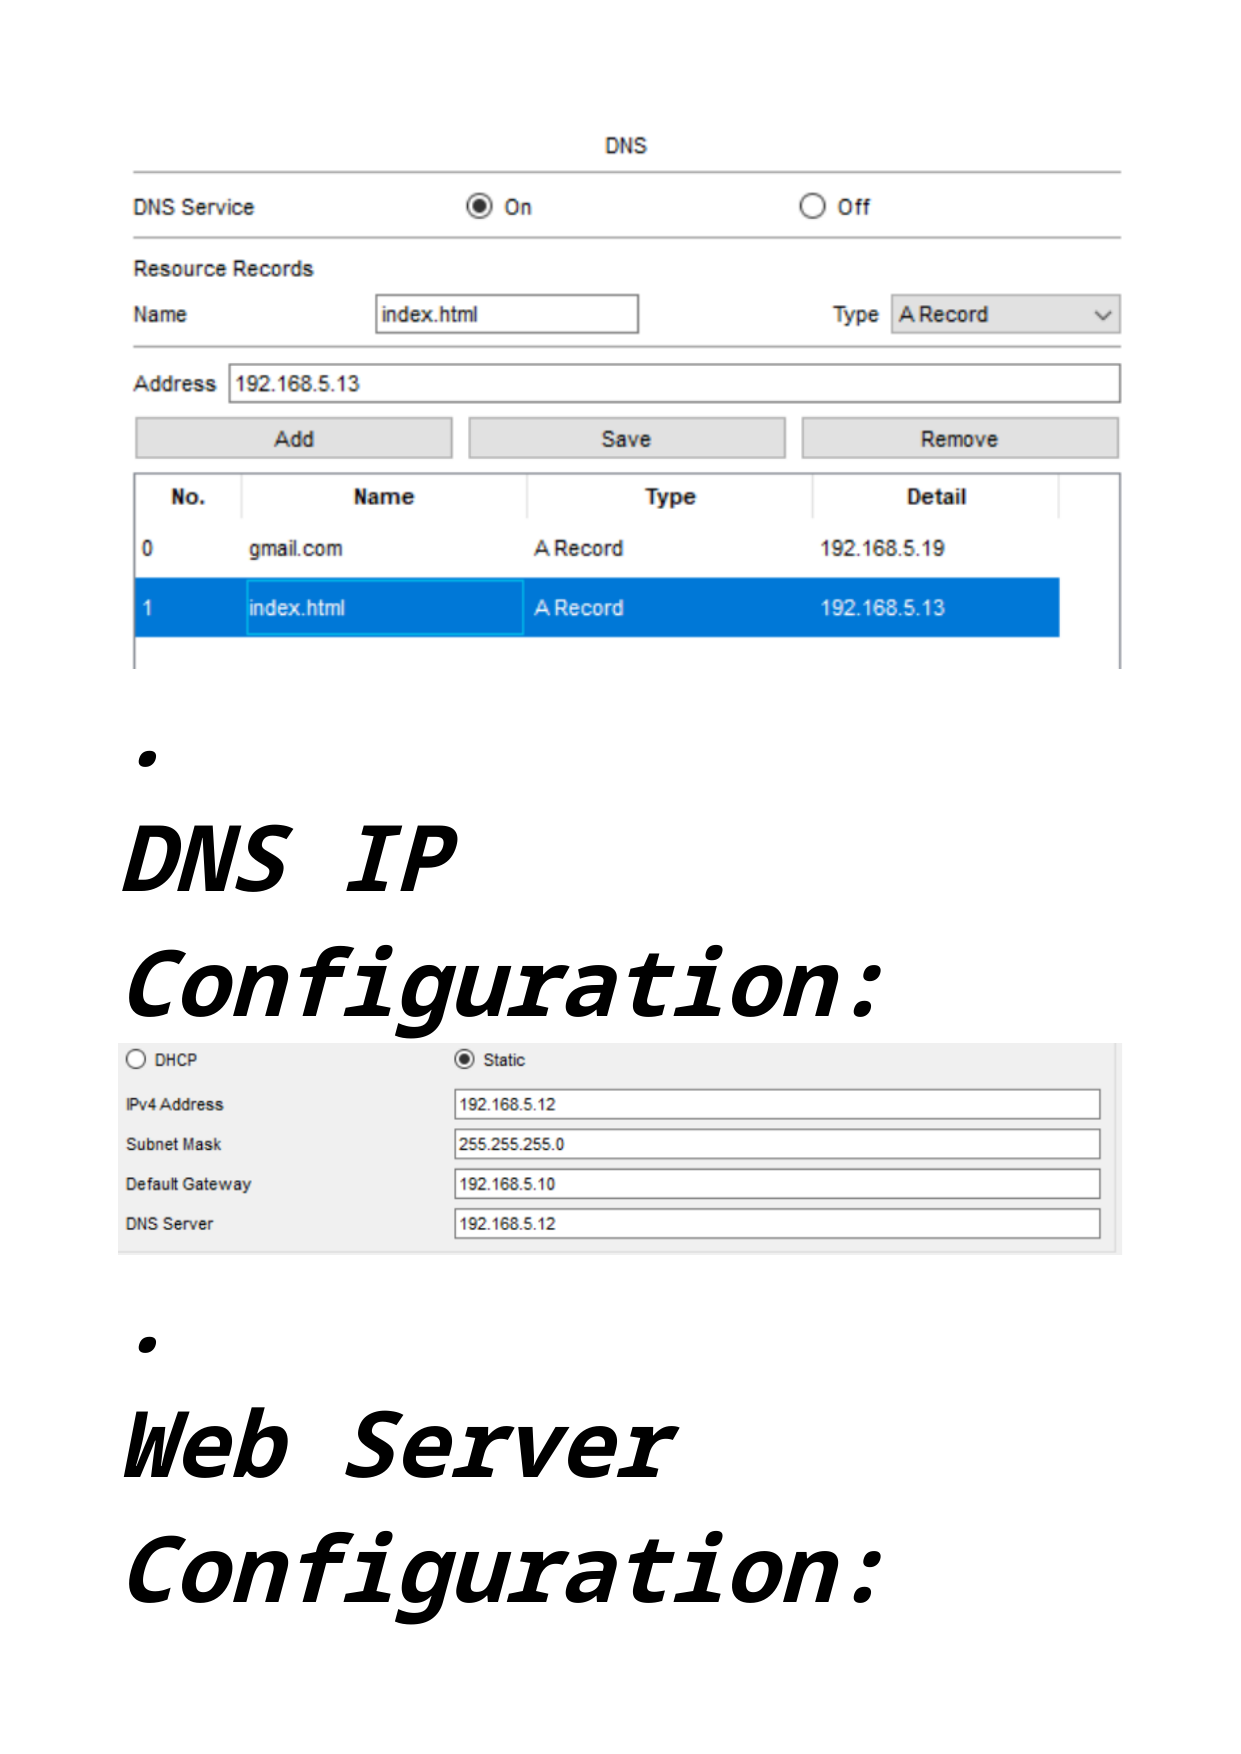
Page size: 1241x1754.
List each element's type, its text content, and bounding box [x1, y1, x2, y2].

text Web Server Configuration: [118, 1379, 1122, 1629]
text . [118, 669, 1122, 793]
picture [118, 1043, 1123, 1255]
picture [118, 118, 1123, 669]
text DNS IP Configuration: [118, 793, 1122, 1043]
text . [118, 1255, 1122, 1379]
